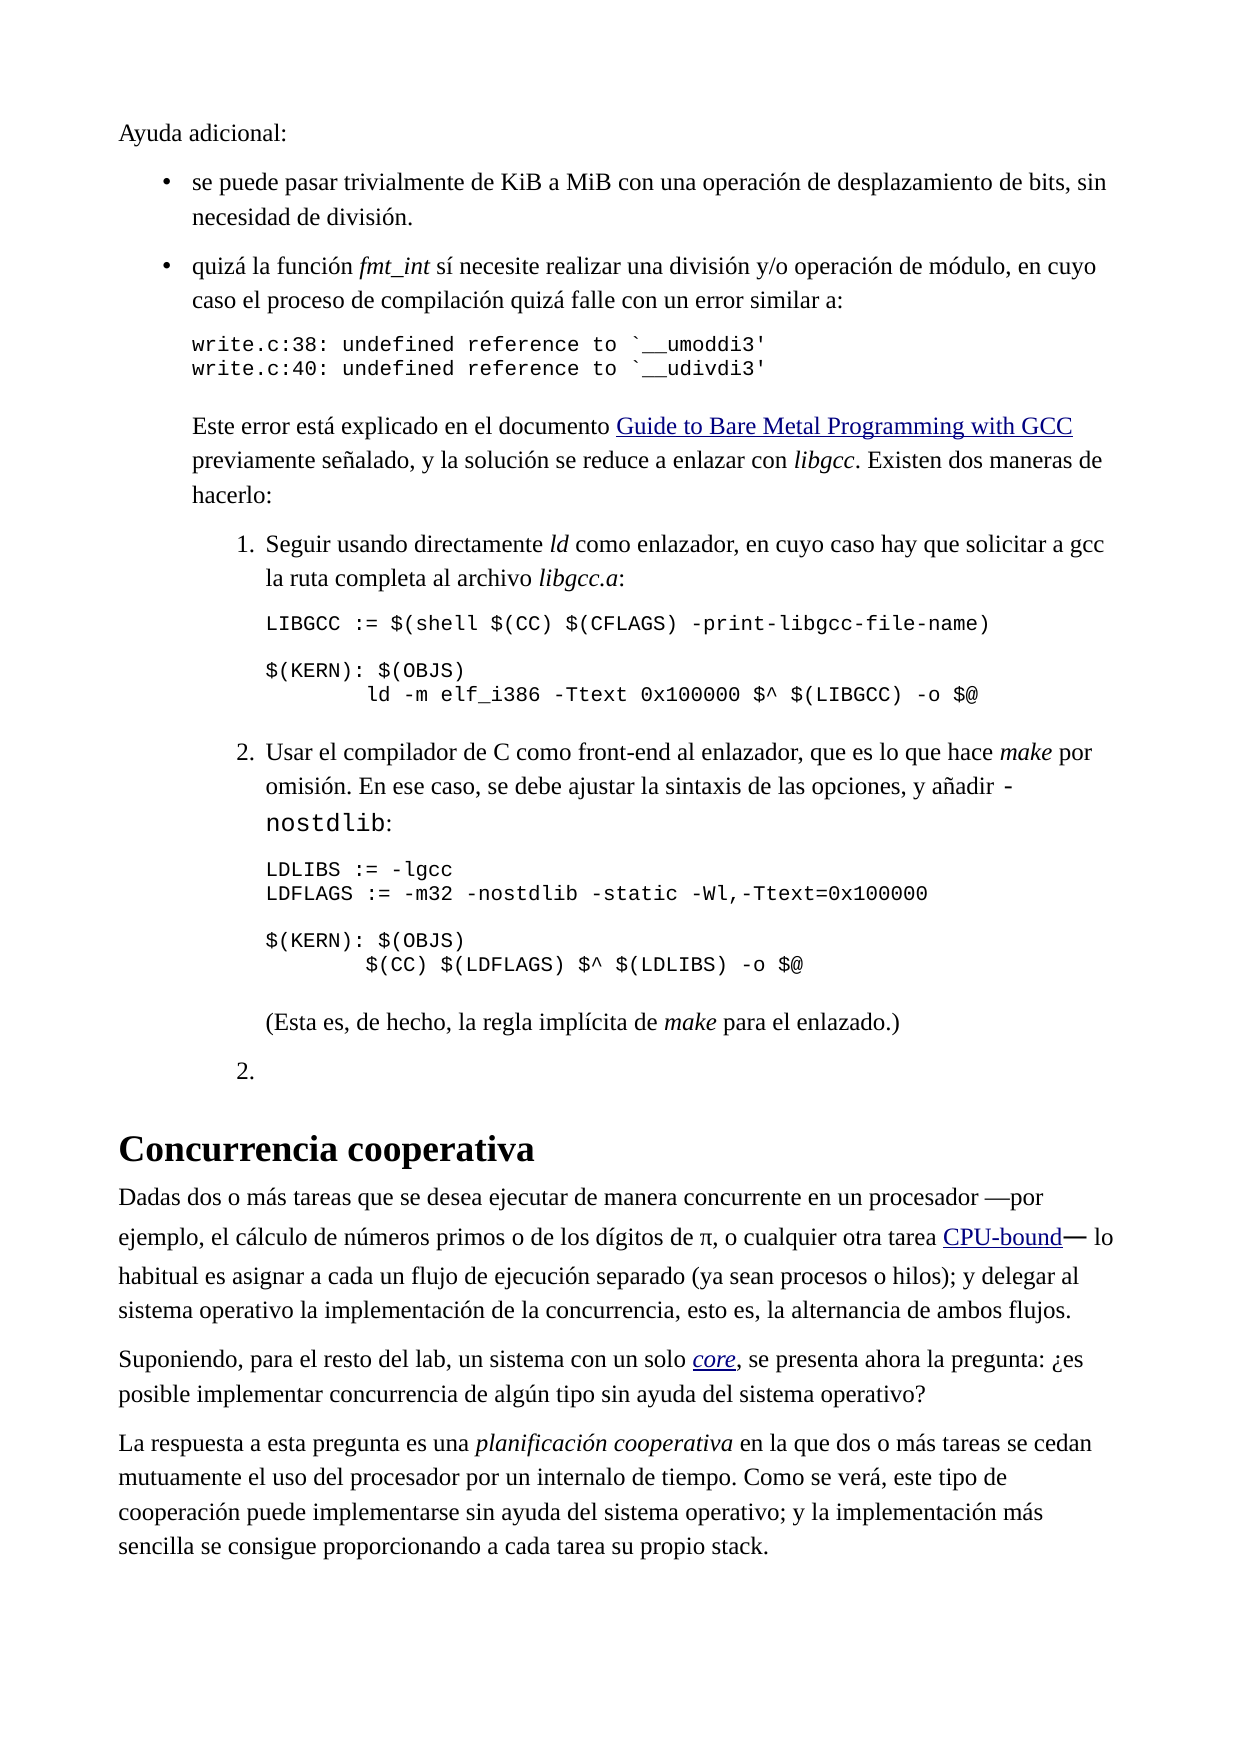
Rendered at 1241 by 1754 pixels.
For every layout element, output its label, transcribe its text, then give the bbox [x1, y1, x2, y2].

list ld -m elf_i386 -Ttext 0x100000 $^ $(LIBGCC) -o $@ [236, 683, 1122, 707]
text Suponiendo, para el resto del lab, un sistema con un solo core, se presenta ahora la pregunta: ¿es posible implementar concurrencia de algún tipo sin ayuda del sistema operativo? [118, 1344, 1122, 1408]
list $(CC) $(LDFLAGS) $^ $(LDLIBS) -o $@ [236, 954, 1122, 977]
list se puede pasar trivialmente de KiB a MiB con una operación de desplazamiento de bits, sin necesidad de división. [162, 167, 1122, 230]
list Seguir usando directamente ld como enlazador, en cuyo caso hay que solicitar a gcc la ruta completa al archivo libgcc.a: [236, 529, 1122, 592]
list quizá la función fmt_int sí necesite realizar una división y/o operación de módulo, en cuyo caso el proceso de compilación quizá falle con un error similar a: [162, 251, 1122, 314]
list $(KERN): $(OBJS) [236, 660, 1122, 683]
list write.c:38: undefined reference to `__umoddi3' [162, 334, 1122, 358]
list LIBGCC := $(shell $(CC) $(CFLAGS) -print-libgcc-file-name) [236, 613, 1122, 636]
list write.c:40: undefined reference to `__udivdi3' [162, 358, 1122, 382]
list Usar el compilador de C como front-end al enlazador, que es lo que hace make por omisión. En ese caso, se debe ajustar la sintaxis de las opciones, y añadir -nostdlib: [236, 737, 1122, 838]
list Este error está explicado en el documento Guide to Bare Metal Programming with GCC previamente señalado, y la solución se reduce a enlazar con libgcc. Existen dos maneras de hacerlo: [162, 411, 1122, 509]
text La respuesta a esta pregunta es una planificación cooperativa en la que dos o más tareas se cedan mutuamente el uso del procesador por un internalo de tiempo. Como se verá, este tipo de cooperación puede implementarse sin ayuda del sistema operativo; y la implementación más sencilla se consigue proporcionando a cada tarea su propio stack. [118, 1428, 1122, 1560]
subtitle Concurrencia cooperativa [118, 1126, 1122, 1169]
text Ayuda adicional: [118, 118, 1122, 147]
list LDLIBS := -lgcc [236, 859, 1122, 883]
list LDFLAGS := -m32 -nostdlib -static -Wl,-Ttext=0x100000 [236, 883, 1122, 907]
list (Esta es, de hecho, la regla implícita de make para el enlazado.) [236, 1007, 1122, 1036]
list $(KERN): $(OBJS) [236, 930, 1122, 954]
text Dadas dos o más tareas que se desea ejecutar de manera concurrente en un procesador —﻿por ejemplo, el cálculo de números primos o de los dígitos de π, o cualquier otra tarea CPU-bound﻿— lo habitual es asignar a cada un flujo de ejecución separado (ya sean procesos o hilos); y delegar al sistema operativo la implementación de la concurrencia, esto es, la alternancia de ambos flujos. [118, 1182, 1122, 1324]
